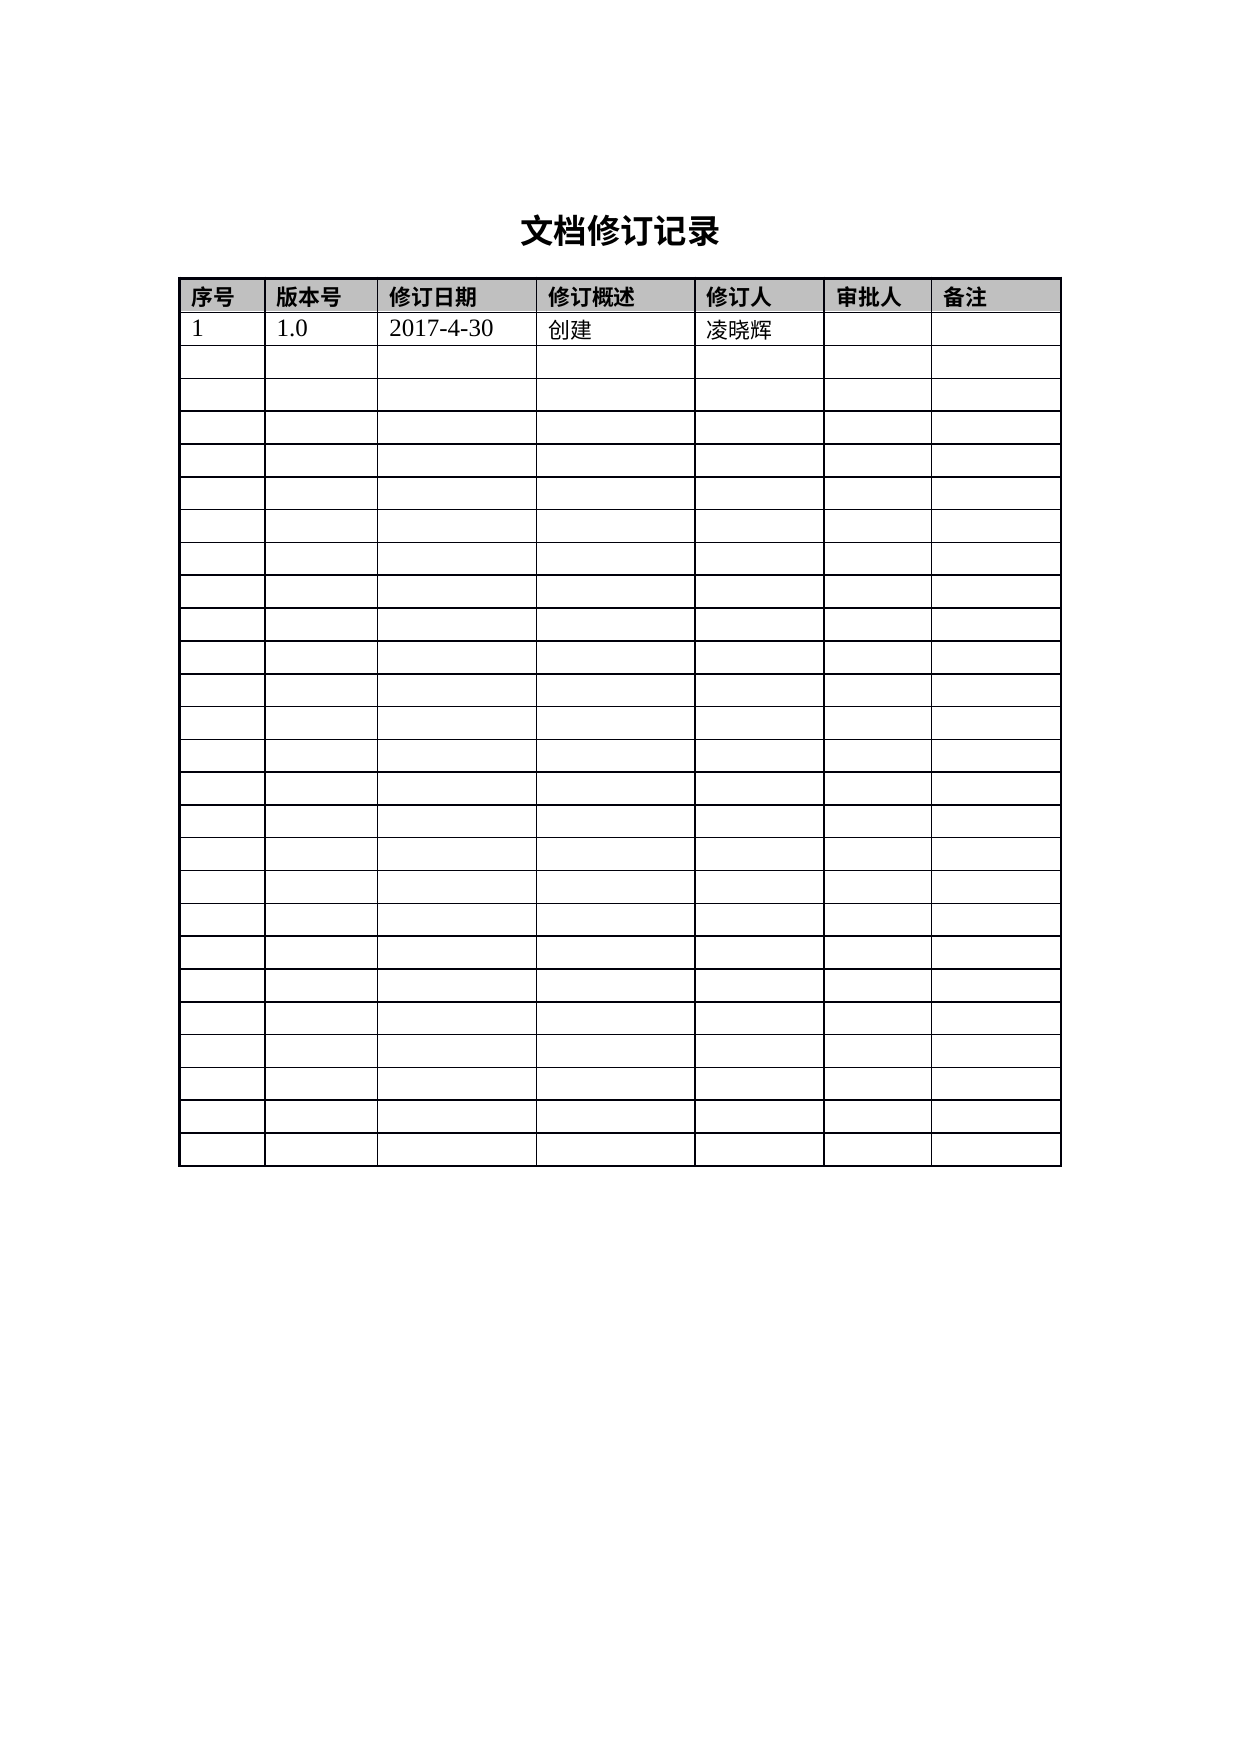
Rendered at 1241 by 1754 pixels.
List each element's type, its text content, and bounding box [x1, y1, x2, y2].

table_cell [696, 1134, 823, 1165]
table_cell [537, 838, 694, 870]
table_cell [825, 642, 931, 673]
table_cell [537, 1068, 694, 1099]
table_cell 凌晓辉 [696, 313, 823, 345]
table_cell [696, 346, 823, 377]
table_cell [181, 346, 264, 377]
table_cell [932, 609, 1060, 640]
table_cell [932, 379, 1060, 410]
table_cell [696, 675, 823, 706]
table_header 版本号 [266, 280, 377, 311]
table_cell [932, 1134, 1060, 1165]
table_cell [696, 1068, 823, 1099]
table_cell [266, 346, 377, 377]
table_cell [266, 675, 377, 706]
table_cell [378, 346, 536, 377]
table_cell [537, 871, 694, 902]
table_cell [825, 675, 931, 706]
table_cell [266, 478, 377, 509]
table_cell [537, 1035, 694, 1067]
table_cell [537, 740, 694, 771]
table_cell [932, 838, 1060, 870]
table_cell [537, 642, 694, 673]
table_cell [181, 642, 264, 673]
table_cell [266, 838, 377, 870]
table_cell 2017-4-30 [378, 313, 536, 345]
table_cell [378, 642, 536, 673]
table_cell [378, 379, 536, 410]
table_cell [932, 313, 1060, 345]
table_cell [181, 543, 264, 574]
table_cell [537, 543, 694, 574]
table_cell [378, 576, 536, 607]
table_cell [696, 412, 823, 443]
table_cell [696, 609, 823, 640]
table_header 序号 [181, 280, 264, 311]
table_cell [378, 675, 536, 706]
table_cell [696, 1035, 823, 1067]
table_cell [932, 904, 1060, 935]
table_header 审批人 [825, 280, 931, 311]
table_cell [825, 445, 931, 476]
table_cell [825, 937, 931, 968]
table_cell [266, 871, 377, 902]
table_cell [537, 707, 694, 738]
table_cell [696, 937, 823, 968]
table_header 备注 [932, 280, 1060, 311]
table_cell [537, 379, 694, 410]
table_cell [537, 609, 694, 640]
table_cell [181, 806, 264, 837]
table_cell [266, 543, 377, 574]
table_header 修订日期 [378, 280, 536, 311]
table_cell [266, 576, 377, 607]
table_cell [266, 970, 377, 1001]
table_cell [181, 576, 264, 607]
table_cell [825, 871, 931, 902]
table_cell [825, 478, 931, 509]
table_cell [932, 937, 1060, 968]
table_cell [696, 445, 823, 476]
table_cell [537, 1101, 694, 1132]
table_cell [932, 478, 1060, 509]
table_cell [825, 379, 931, 410]
table_cell [932, 1035, 1060, 1067]
table_cell [696, 576, 823, 607]
table_cell [825, 576, 931, 607]
table_cell [181, 510, 264, 542]
table_cell [537, 806, 694, 837]
table_cell [181, 379, 264, 410]
table_cell [932, 576, 1060, 607]
table_cell [378, 609, 536, 640]
table_cell [825, 970, 931, 1001]
table_cell [932, 806, 1060, 837]
table_cell [537, 675, 694, 706]
table_cell [825, 346, 931, 377]
table_cell [181, 1003, 264, 1034]
table_header 修订人 [696, 280, 823, 311]
table_cell [825, 1003, 931, 1034]
table_cell [181, 773, 264, 804]
table_cell [266, 412, 377, 443]
table_cell [537, 937, 694, 968]
table_cell [378, 1035, 536, 1067]
table_cell [266, 937, 377, 968]
table_cell [825, 904, 931, 935]
table_cell [825, 838, 931, 870]
table_cell [537, 478, 694, 509]
table_cell [825, 510, 931, 542]
table_cell [825, 609, 931, 640]
table_cell [378, 871, 536, 902]
table_cell [378, 510, 536, 542]
table_cell [378, 445, 536, 476]
table_cell [181, 970, 264, 1001]
table_cell [181, 838, 264, 870]
table_cell [537, 1134, 694, 1165]
table_cell [932, 346, 1060, 377]
table_cell [378, 412, 536, 443]
table_cell [266, 1134, 377, 1165]
table_cell [266, 1101, 377, 1132]
table_cell [378, 1134, 536, 1165]
table_cell [378, 773, 536, 804]
table_cell [266, 806, 377, 837]
table_cell [378, 937, 536, 968]
table_cell [378, 1003, 536, 1034]
table_cell [825, 1068, 931, 1099]
table_cell [825, 1134, 931, 1165]
table_cell [181, 478, 264, 509]
table_cell [266, 1003, 377, 1034]
table_cell [266, 740, 377, 771]
table_cell [932, 510, 1060, 542]
table_cell [696, 543, 823, 574]
table_cell [266, 510, 377, 542]
table_cell [932, 642, 1060, 673]
table_cell [181, 609, 264, 640]
table_cell [378, 707, 536, 738]
table_cell [696, 707, 823, 738]
table_cell [378, 478, 536, 509]
table_cell [181, 740, 264, 771]
table_cell [378, 740, 536, 771]
table_cell [932, 707, 1060, 738]
table_cell [181, 937, 264, 968]
table_cell [266, 642, 377, 673]
table_cell [932, 1068, 1060, 1099]
table_cell [932, 740, 1060, 771]
table_cell [181, 675, 264, 706]
table_cell [696, 379, 823, 410]
table_cell [266, 609, 377, 640]
table_cell [696, 740, 823, 771]
table_cell [378, 806, 536, 837]
table_cell [696, 904, 823, 935]
table_cell [825, 773, 931, 804]
table_cell [825, 543, 931, 574]
table_cell 1 [181, 313, 264, 345]
table_cell [825, 1101, 931, 1132]
text 文档修订记录 [118, 204, 1122, 253]
table_cell [825, 313, 931, 345]
table_cell [825, 806, 931, 837]
table_cell [537, 510, 694, 542]
table_cell [932, 1003, 1060, 1034]
table_cell [932, 675, 1060, 706]
table_cell [181, 904, 264, 935]
table_cell [825, 412, 931, 443]
table_cell [825, 740, 931, 771]
table_cell [181, 412, 264, 443]
table_cell [378, 1068, 536, 1099]
table_cell [181, 1035, 264, 1067]
table_cell [696, 1101, 823, 1132]
table_cell [932, 543, 1060, 574]
table_cell [932, 871, 1060, 902]
table_header 修订概述 [537, 280, 694, 311]
table_cell [932, 412, 1060, 443]
table_cell [696, 970, 823, 1001]
table_cell [696, 806, 823, 837]
table_cell [181, 445, 264, 476]
table_cell [266, 773, 377, 804]
table_cell 1.0 [266, 313, 377, 345]
table_cell [181, 871, 264, 902]
table_cell [181, 1134, 264, 1165]
table_cell [696, 871, 823, 902]
table_cell [696, 478, 823, 509]
table_cell [537, 970, 694, 1001]
table_cell [825, 707, 931, 738]
table_cell [932, 445, 1060, 476]
table_cell [696, 838, 823, 870]
table_cell [378, 543, 536, 574]
table_cell [696, 642, 823, 673]
table_cell [266, 445, 377, 476]
table_cell [932, 970, 1060, 1001]
table_cell [266, 1068, 377, 1099]
table_cell [537, 1003, 694, 1034]
table_cell [266, 379, 377, 410]
table_cell 创建 [537, 313, 694, 345]
table_cell [537, 412, 694, 443]
table_cell [932, 1101, 1060, 1132]
table_cell [266, 707, 377, 738]
table_cell [537, 904, 694, 935]
table_cell [696, 510, 823, 542]
table_cell [378, 904, 536, 935]
table_cell [266, 1035, 377, 1067]
table_cell [696, 773, 823, 804]
table_cell [537, 576, 694, 607]
table_cell [537, 346, 694, 377]
table_cell [537, 773, 694, 804]
table_cell [181, 1068, 264, 1099]
table_cell [537, 445, 694, 476]
table_cell [378, 970, 536, 1001]
table_cell [696, 1003, 823, 1034]
table_cell [825, 1035, 931, 1067]
table_cell [266, 904, 377, 935]
table_cell [378, 838, 536, 870]
table_cell [181, 1101, 264, 1132]
table_cell [181, 707, 264, 738]
table_cell [378, 1101, 536, 1132]
table_cell [932, 773, 1060, 804]
